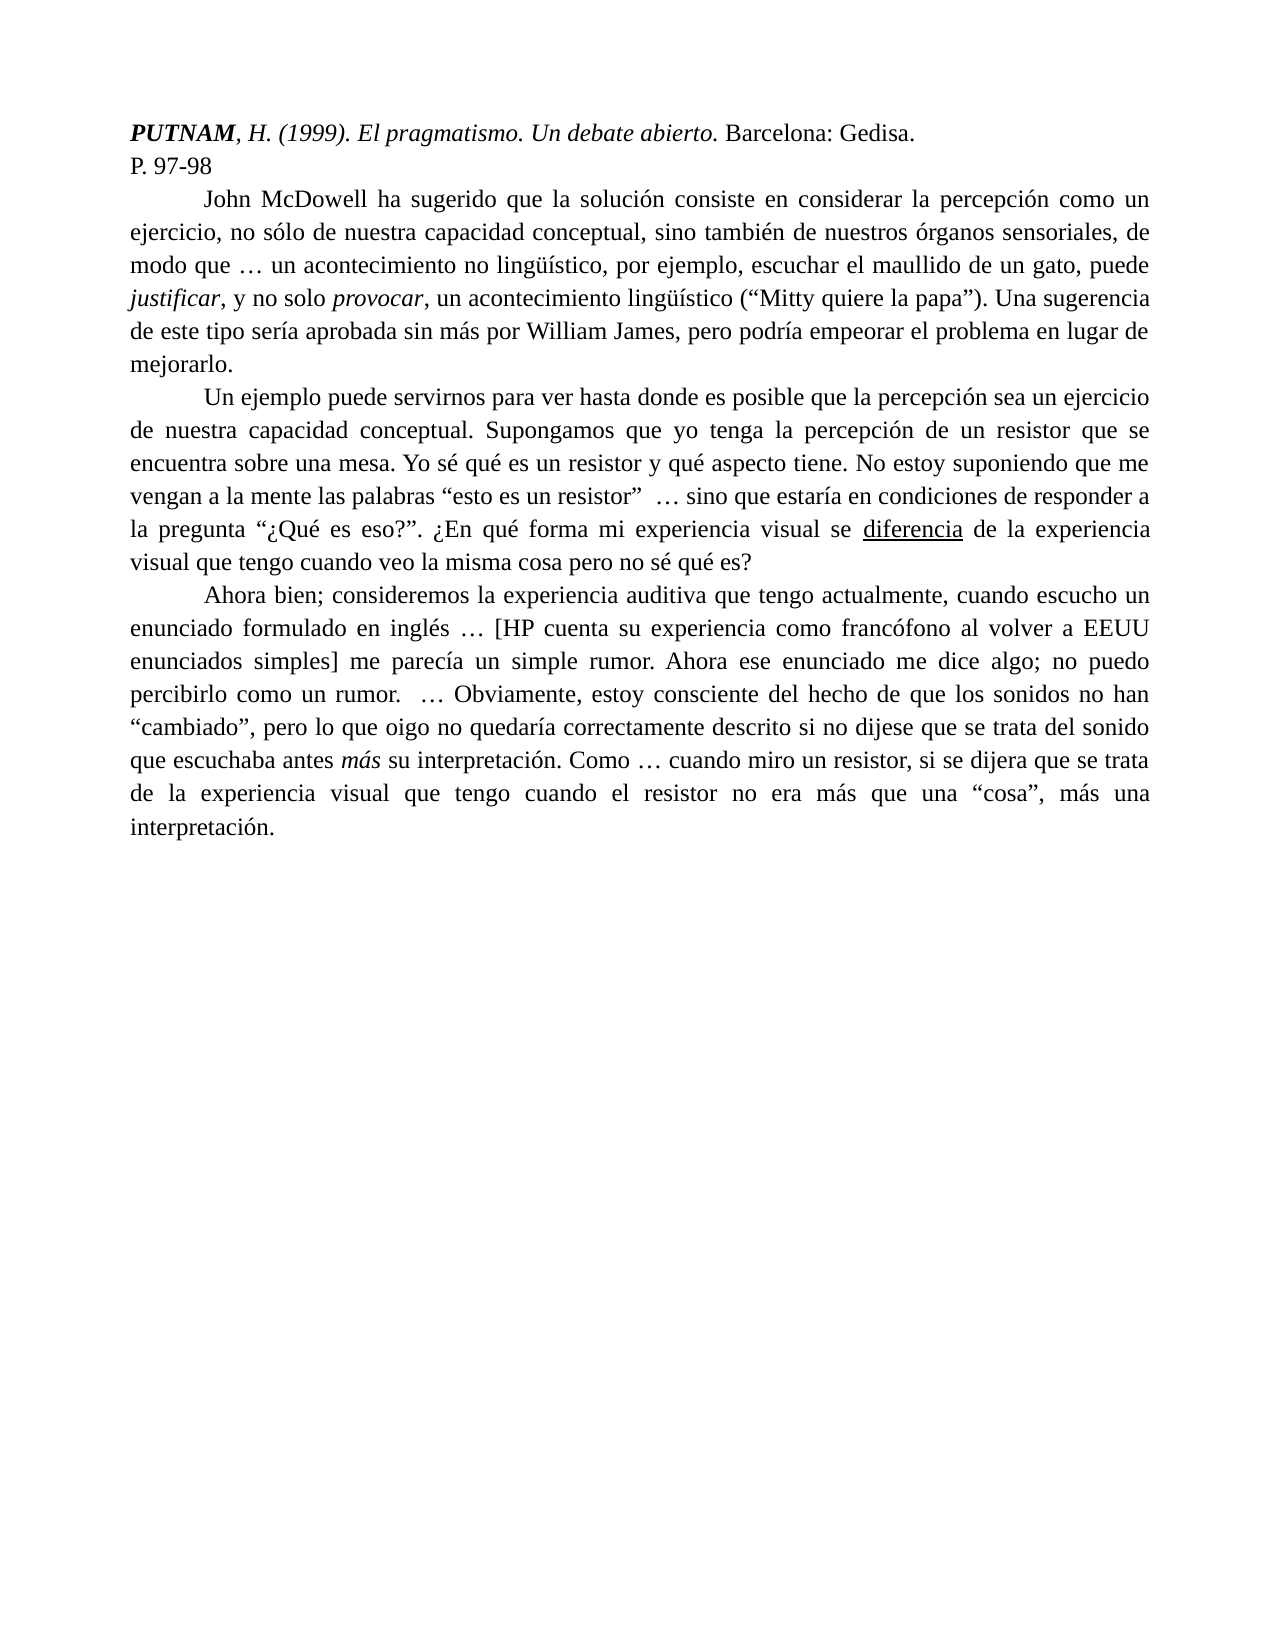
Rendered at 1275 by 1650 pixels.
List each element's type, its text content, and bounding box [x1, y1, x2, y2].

text Un ejemplo puede servirnos para ver hasta donde es posible que la percepción sea un ejercicio de nuestra capacidad conceptual. Supongamos que yo tenga la percepción de un resistor que se encuentra sobre una mesa. Yo sé qué es un resistor y qué aspecto tiene. No estoy suponiendo que me vengan a la mente las palabras “esto es un resistor” … sino que estaría en condiciones de responder a la pregunta “¿Qué es eso?”. ¿En qué forma mi experiencia visual se diferencia de la experiencia visual que tengo cuando veo la misma cosa pero no sé qué es? [130, 382, 1151, 576]
text PUTNAM, H. (1999). El pragmatismo. Un debate abierto. Barcelona: Gedisa. [130, 118, 1151, 147]
text John McDowell ha sugerido que la solución consiste en considerar la percepción como un ejercicio, no sólo de nuestra capacidad conceptual, sino también de nuestros órganos sensoriales, de modo que … un acontecimiento no lingüístico, por ejemplo, escuchar el maullido de un gato, puede justificar, y no solo provocar, un acontecimiento lingüístico (“Mitty quiere la papa”). Una sugerencia de este tipo sería aprobada sin más por William James, pero podría empeorar el problema en lugar de mejorarlo. [130, 184, 1151, 378]
text Ahora bien; consideremos la experiencia auditiva que tengo actualmente, cuando escucho un enunciado formulado en inglés … [HP cuenta su experiencia como francófono al volver a EEUU enunciados simples] me parecía un simple rumor. Ahora ese enunciado me dice algo; no puedo percibirlo como un rumor. … Obviamente, estoy consciente del hecho de que los sonidos no han “cambiado”, pero lo que oigo no quedaría correctamente descrito si no dijese que se trata del sonido que escuchaba antes más su interpretación. Como … cuando miro un resistor, si se dijera que se trata de la experiencia visual que tengo cuando el resistor no era más que una “cosa”, más una interpretación. [130, 580, 1151, 840]
text P. 97-98 [130, 151, 1151, 180]
